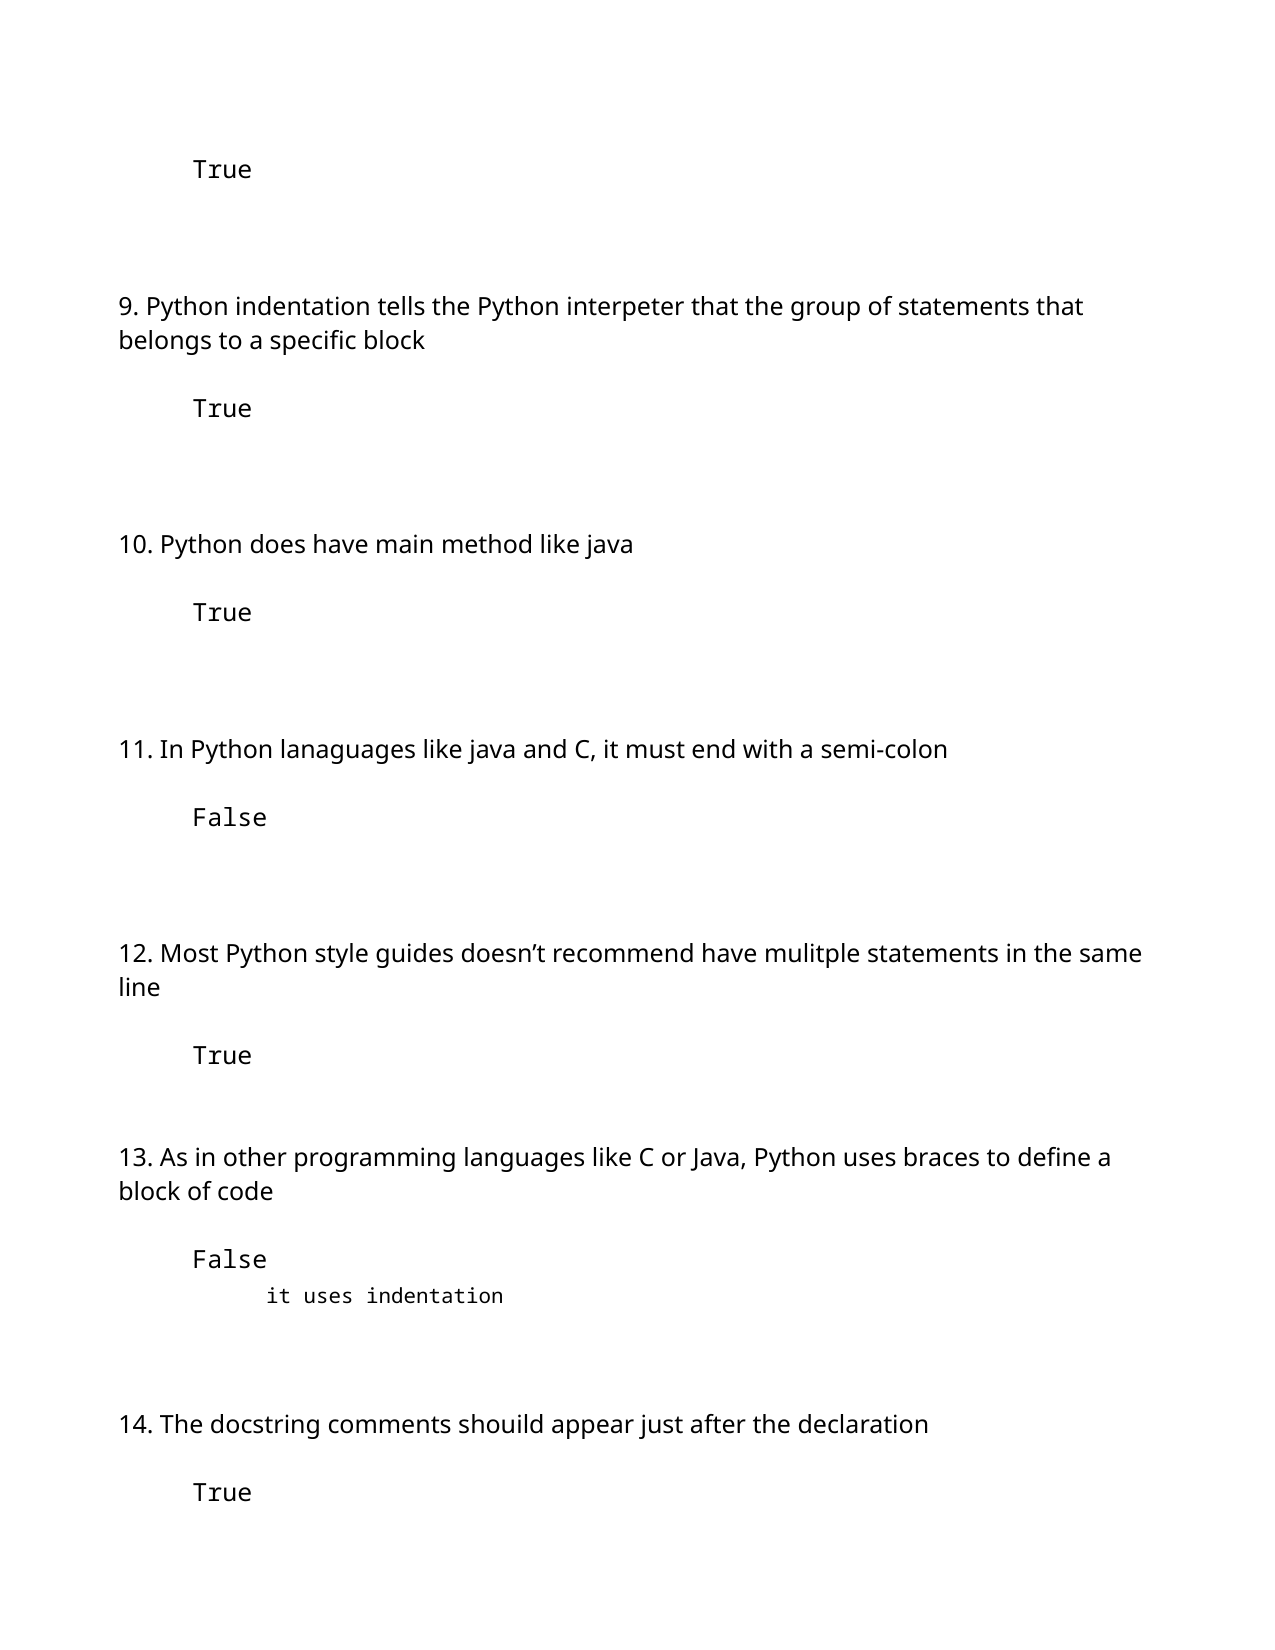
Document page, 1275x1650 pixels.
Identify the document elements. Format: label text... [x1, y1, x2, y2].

text 10. Python does have main method like java [118, 527, 1157, 561]
text 12. Most Python style guides doesn’t recommend have mulitple statements in the same line [118, 936, 1157, 1004]
text True [118, 391, 1157, 425]
text 13. As in other programming languages like C or Java, Python uses braces to define a block of code [118, 1140, 1157, 1208]
text True [118, 1038, 1157, 1072]
text False [118, 1242, 1157, 1276]
text False [118, 799, 1157, 833]
text 11. In Python lanaguages like java and C, it must end with a semi-colon [118, 731, 1157, 765]
text True [118, 152, 1157, 186]
text 9. Python indentation tells the Python interpeter that the group of statements that belongs to a specific block [118, 288, 1157, 357]
text True [118, 595, 1157, 629]
text 14. The docstring comments shouild appear just after the declaration [118, 1407, 1157, 1441]
text True [118, 1475, 1157, 1509]
text it uses indentation [118, 1276, 1157, 1310]
